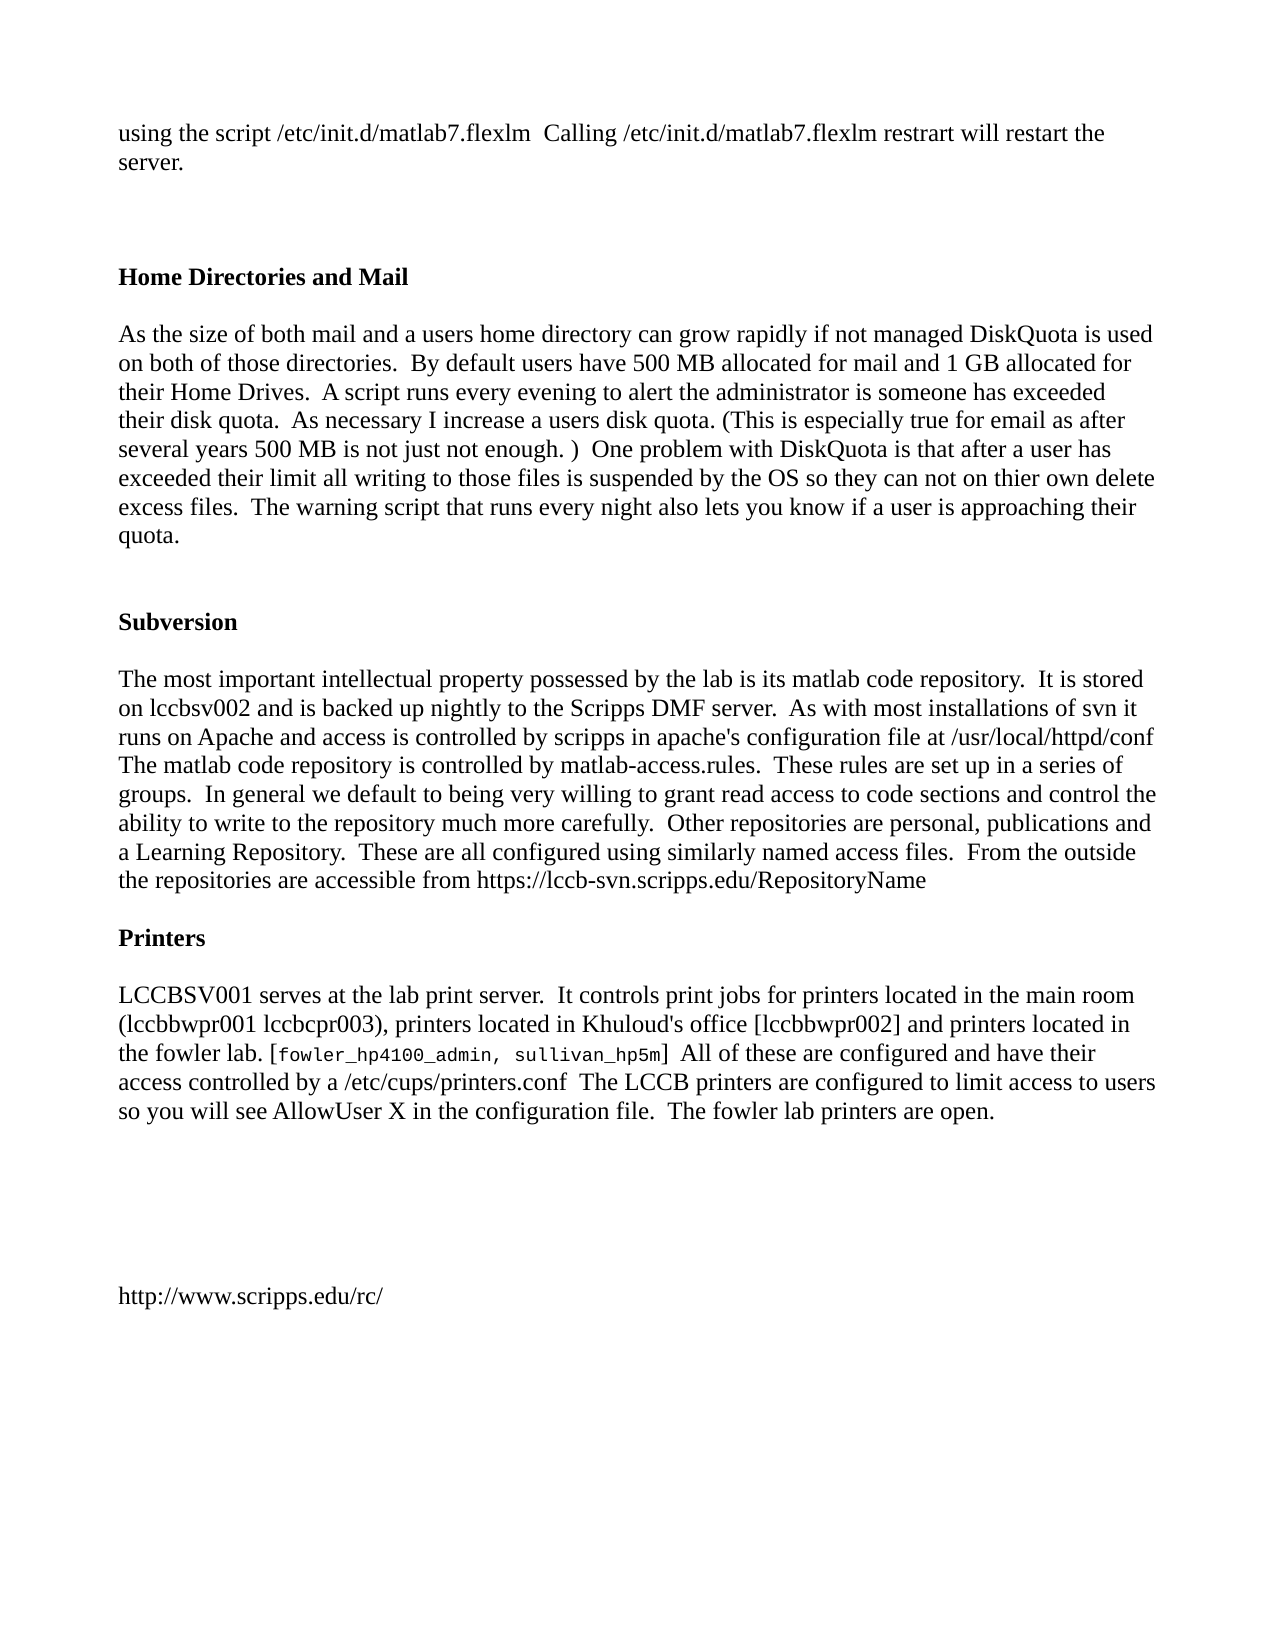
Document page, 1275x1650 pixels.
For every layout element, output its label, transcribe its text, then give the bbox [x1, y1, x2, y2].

text LCCBSV001 serves at the lab print server. It controls print jobs for printers located in the main room (lccbbwpr001 lccbcpr003), printers located in Khuloud's office [lccbbwpr002] and printers located in the fowler lab. [fowler_hp4100_admin, sullivan_hp5m] All of these are configured and have their access controlled by a /etc/cups/printers.conf The LCCB printers are configured to limit access to users so you will see AllowUser X in the configuration file. The fowler lab printers are open. [118, 981, 1157, 1124]
text Printers [118, 923, 1157, 952]
text The matlab code repository is controlled by matlab-access.rules. These rules are set up in a series of groups. In general we default to being very willing to grant read access to code sections and control the ability to write to the repository much more carefully. Other repositories are personal, publications and a Learning Repository. These are all configured using similarly named access files. From the outside [118, 751, 1157, 866]
text using the script /etc/init.d/matlab7.flexlm Calling /etc/init.d/matlab7.flexlm restrart will restart the server. [118, 118, 1157, 176]
text http://www.scripps.edu/rc/ [118, 1281, 1157, 1309]
text The most important intellectual property possessed by the lab is its matlab code repository. It is stored on lccbsv002 and is backed up nightly to the Scripps DMF server. As with most installations of svn it runs on Apache and access is controlled by scripps in apache's configuration file at /usr/local/httpd/conf [118, 664, 1157, 751]
text Subversion [118, 607, 1157, 636]
text the repositories are accessible from https://lccb-svn.scripps.edu/RepositoryName [118, 866, 1157, 894]
text As the size of both mail and a users home directory can grow rapidly if not managed DiskQuota is used on both of those directories. By default users have 500 MB allocated for mail and 1 GB allocated for their Home Drives. A script runs every evening to alert the administrator is someone has exceeded their disk quota. As necessary I increase a users disk quota. (This is especially true for email as after several years 500 MB is not just not enough. ) One problem with DiskQuota is that after a user has exceeded their limit all writing to those files is suspended by the OS so they can not on thier own delete excess files. The warning script that runs every night also lets you know if a user is approaching their quota. [118, 319, 1157, 549]
text Home Directories and Mail [118, 262, 1157, 291]
